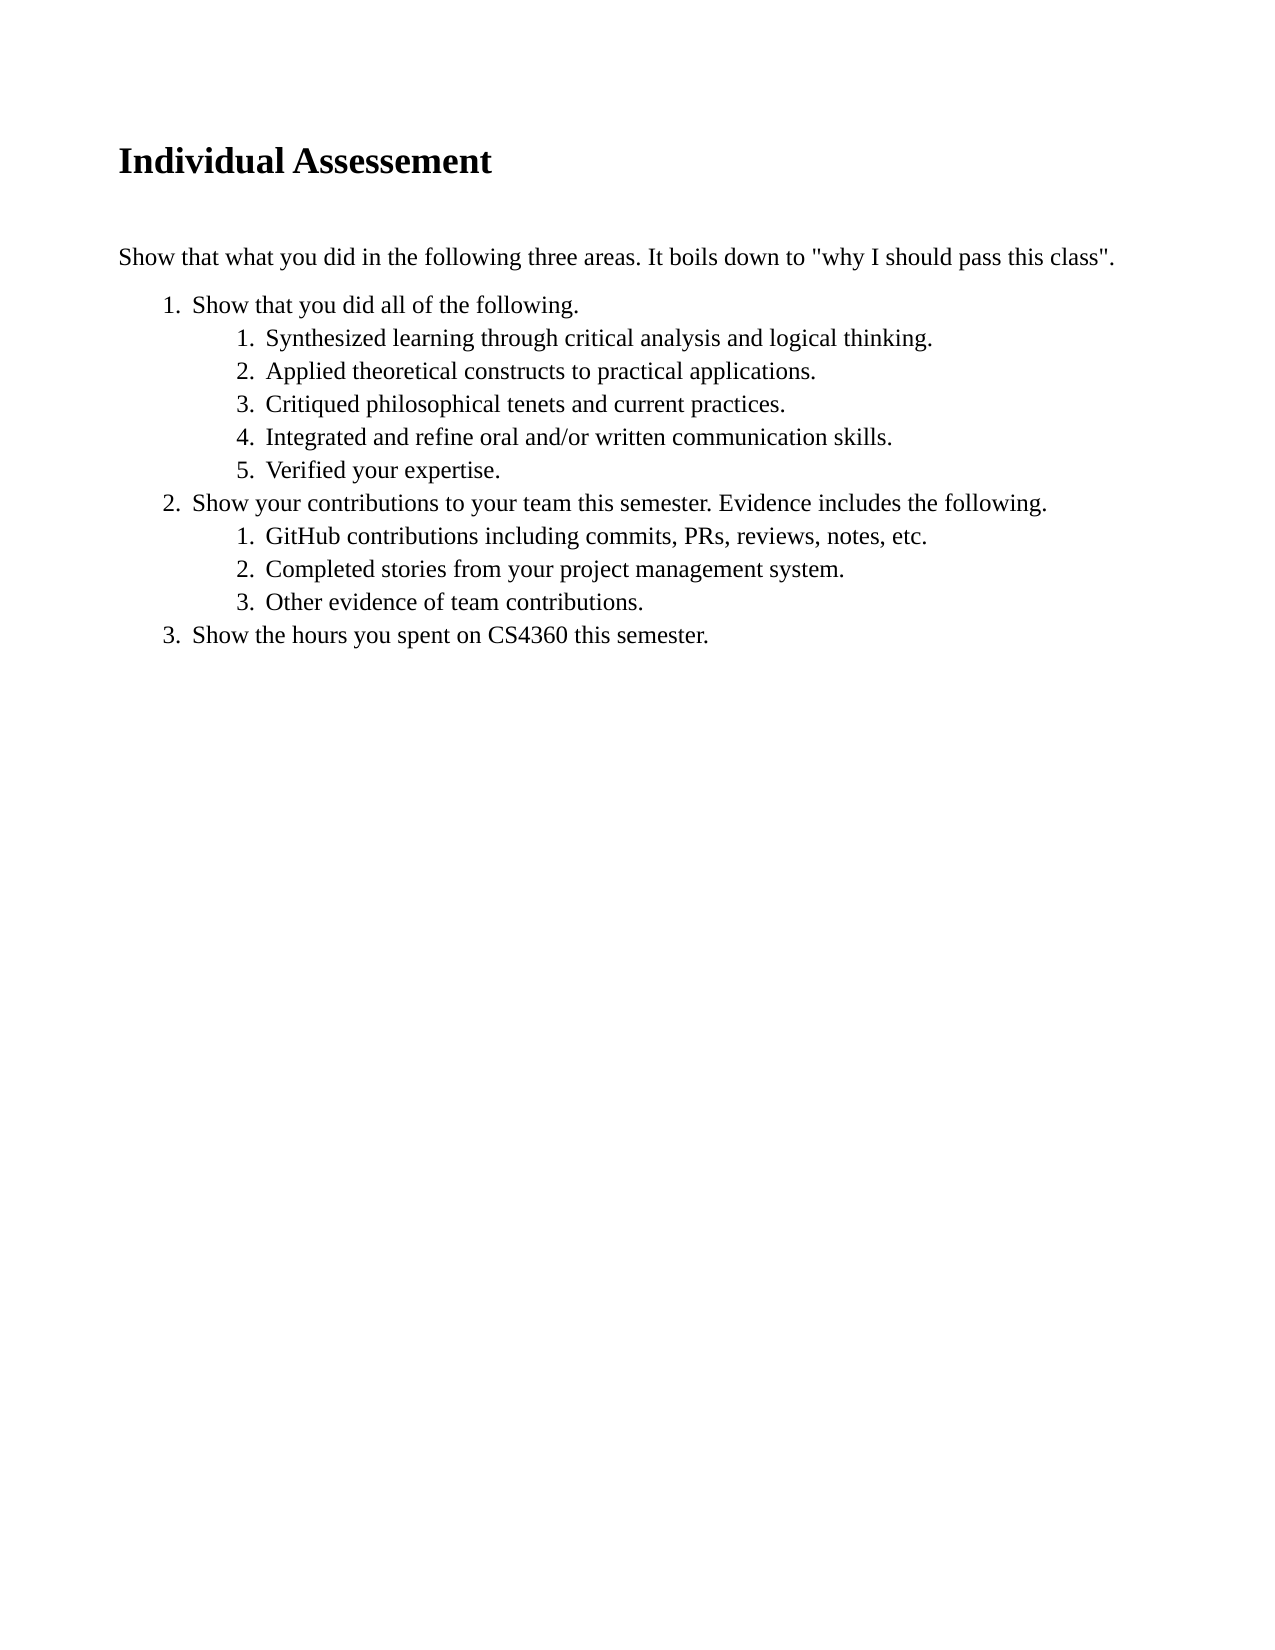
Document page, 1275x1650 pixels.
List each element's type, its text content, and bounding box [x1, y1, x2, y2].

subtitle Individual Assessement [118, 139, 1157, 182]
list Show your contributions to your team this semester. Evidence includes the following. [162, 488, 1157, 517]
list Applied theoretical constructs to practical applications. [236, 356, 1157, 384]
list Critiqued philosophical tenets and current practices. [236, 389, 1157, 418]
list Synthesized learning through critical analysis and logical thinking. [236, 323, 1157, 352]
list GitHub contributions including commits, PRs, reviews, notes, etc. [236, 521, 1157, 550]
list Verified your expertise. [236, 455, 1157, 484]
list Show the hours you spent on CS4360 this semester. [162, 620, 1157, 649]
text Show that what you did in the following three areas. It boils down to "why I should pass this class". [118, 242, 1157, 271]
list Integrated and refine oral and/or written communication skills. [236, 422, 1157, 451]
list Show that you did all of the following. [162, 290, 1157, 318]
list Other evidence of team contributions. [236, 587, 1157, 616]
list Completed stories from your project management system. [236, 554, 1157, 583]
